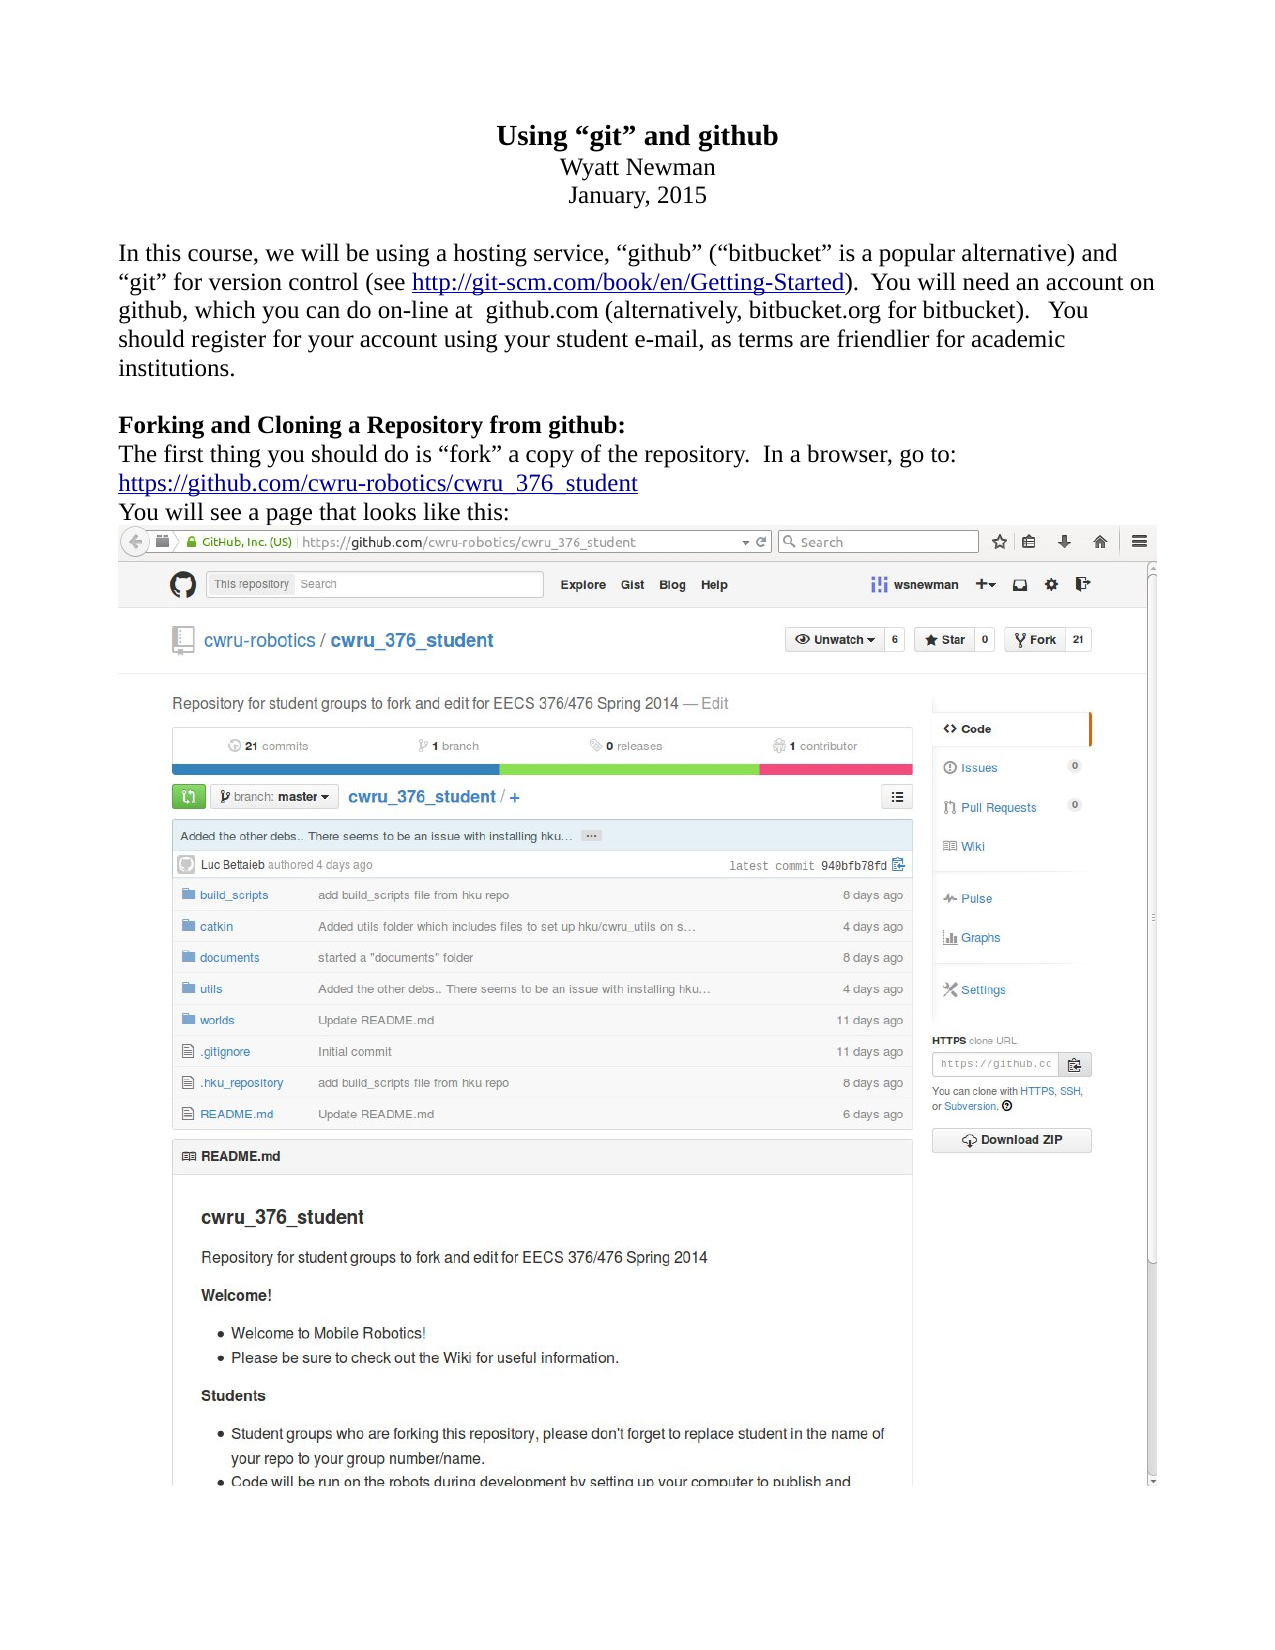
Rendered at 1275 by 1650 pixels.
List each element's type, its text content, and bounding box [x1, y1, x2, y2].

text https://github.com/cwru-robotics/cwru_376_student [118, 468, 1157, 497]
text You will see a page that looks like this: [118, 497, 1157, 525]
text Forking and Cloning a Repository from github: [118, 410, 1157, 439]
text Wyatt Newman [118, 152, 1157, 180]
text The first thing you should do is “fork” a copy of the repository. In a browser, go to: [118, 439, 1157, 468]
text January, 2015 [118, 180, 1157, 209]
picture [118, 525, 1157, 1486]
text In this course, we will be using a hosting service, “github” (“bitbucket” is a popular alternative) and “git” for version control (see http://git-scm.com/book/en/Getting-Started). You will need an account on github, which you can do on-line at github.com (alternatively, bitbucket.org for bitbucket). You should register for your account using your student e-mail, as terms are friendlier for academic institutions. [118, 238, 1157, 382]
text Using “git” and github [118, 118, 1157, 152]
